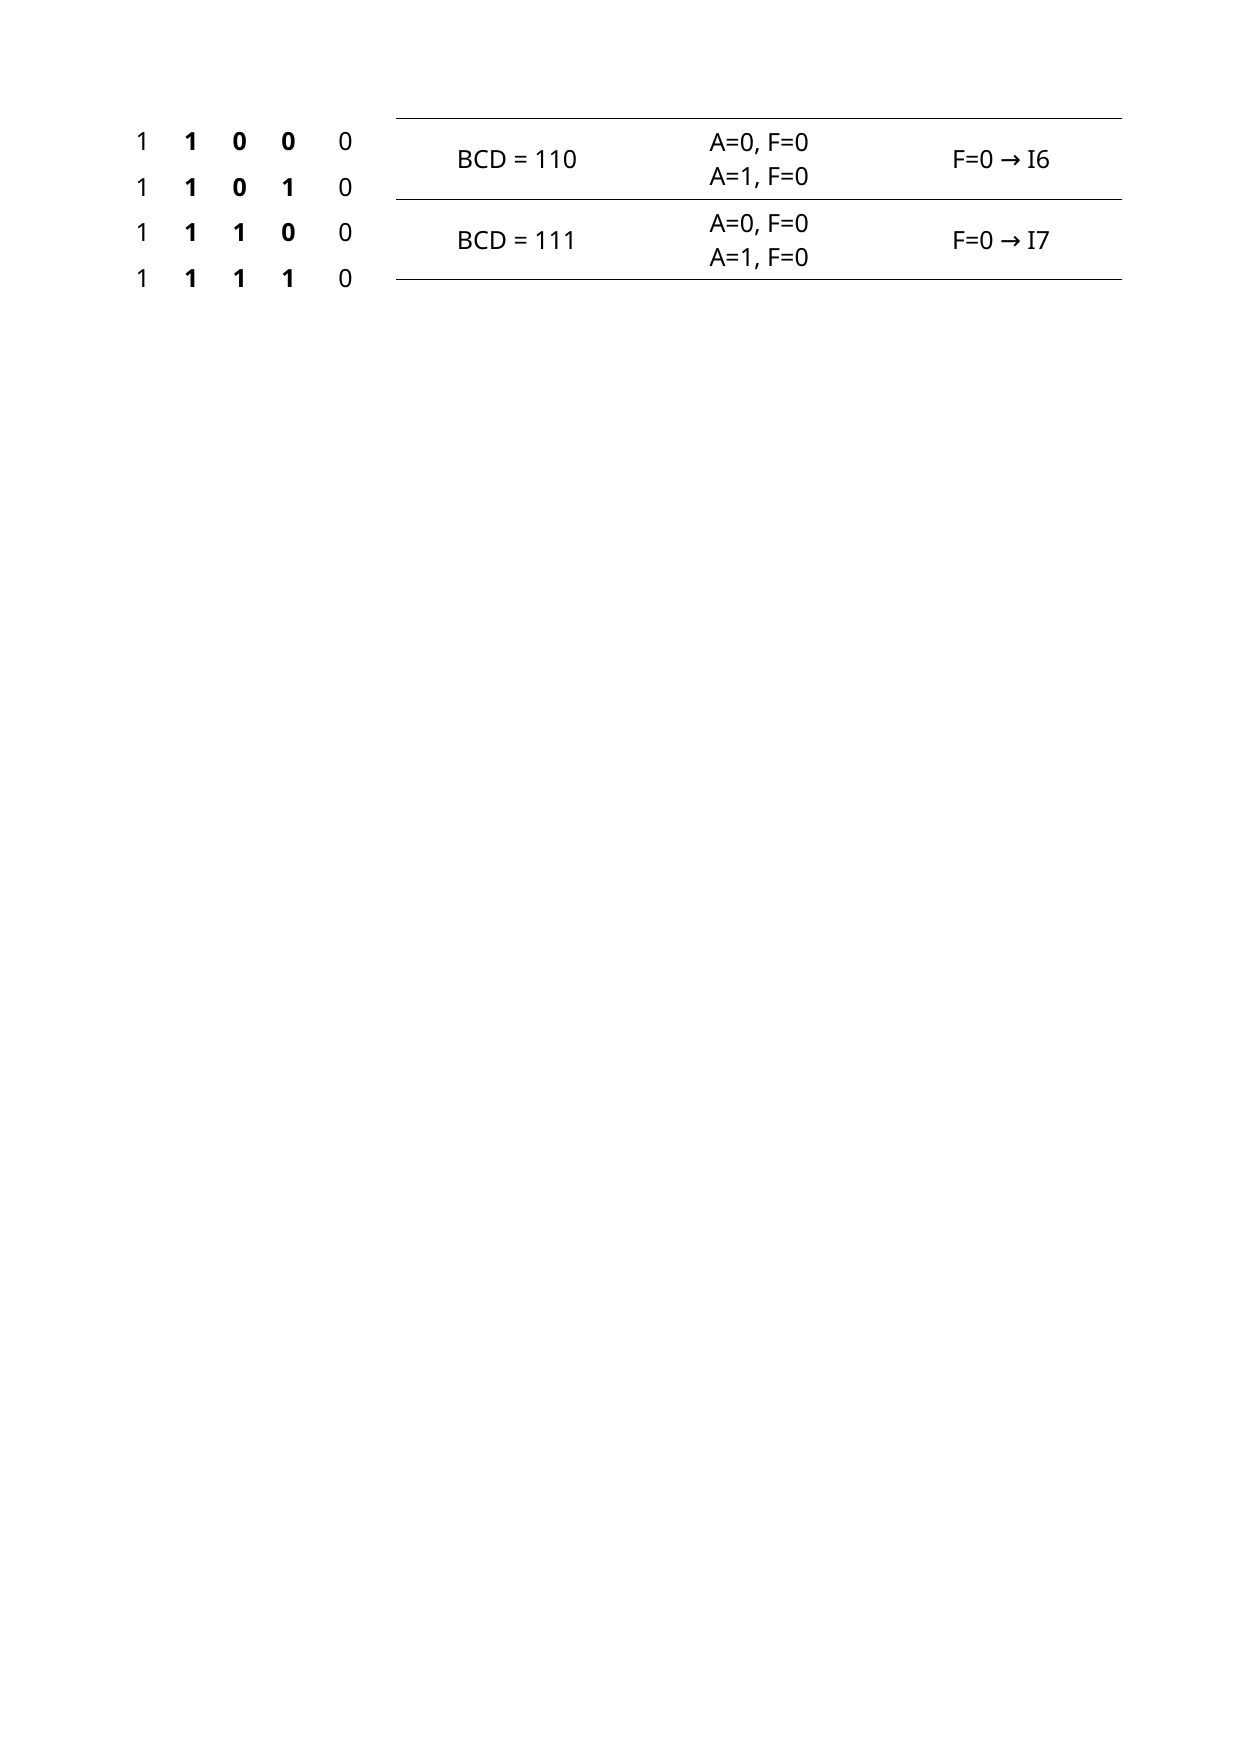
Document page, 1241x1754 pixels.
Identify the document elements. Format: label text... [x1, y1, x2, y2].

table_cell 1 [167, 164, 215, 209]
table_cell 1 [167, 255, 215, 300]
table_cell 1 [118, 209, 167, 255]
table_cell BCD = 111 [396, 200, 638, 279]
table_cell 1 [215, 209, 264, 255]
table_header [396, 280, 1122, 300]
table_cell 1 [118, 164, 167, 209]
table_cell 0 [313, 164, 378, 209]
table_cell 1 [264, 255, 312, 300]
table_cell A=0, F=0 A=1, F=0 [638, 200, 880, 279]
table_cell A=0, F=0 A=1, F=0 [638, 119, 880, 199]
table_cell 0 [264, 118, 312, 164]
table_cell F=0 → I6 [880, 119, 1122, 199]
table_cell 1 [215, 255, 264, 300]
table_cell 1 [167, 118, 215, 164]
table_cell 0 [313, 255, 378, 300]
table_cell 1 [167, 209, 215, 255]
table_cell 0 [264, 209, 312, 255]
table_cell 0 [313, 209, 378, 255]
table_cell 1 [118, 255, 167, 300]
table_cell 0 [313, 118, 378, 164]
table_header [378, 118, 396, 300]
table_cell 0 [215, 118, 264, 164]
table_cell 1 [118, 118, 167, 164]
table_cell 1 [264, 164, 312, 209]
table_cell 0 [215, 164, 264, 209]
table_cell BCD = 110 [396, 119, 638, 199]
table_cell F=0 → I7 [880, 200, 1122, 279]
